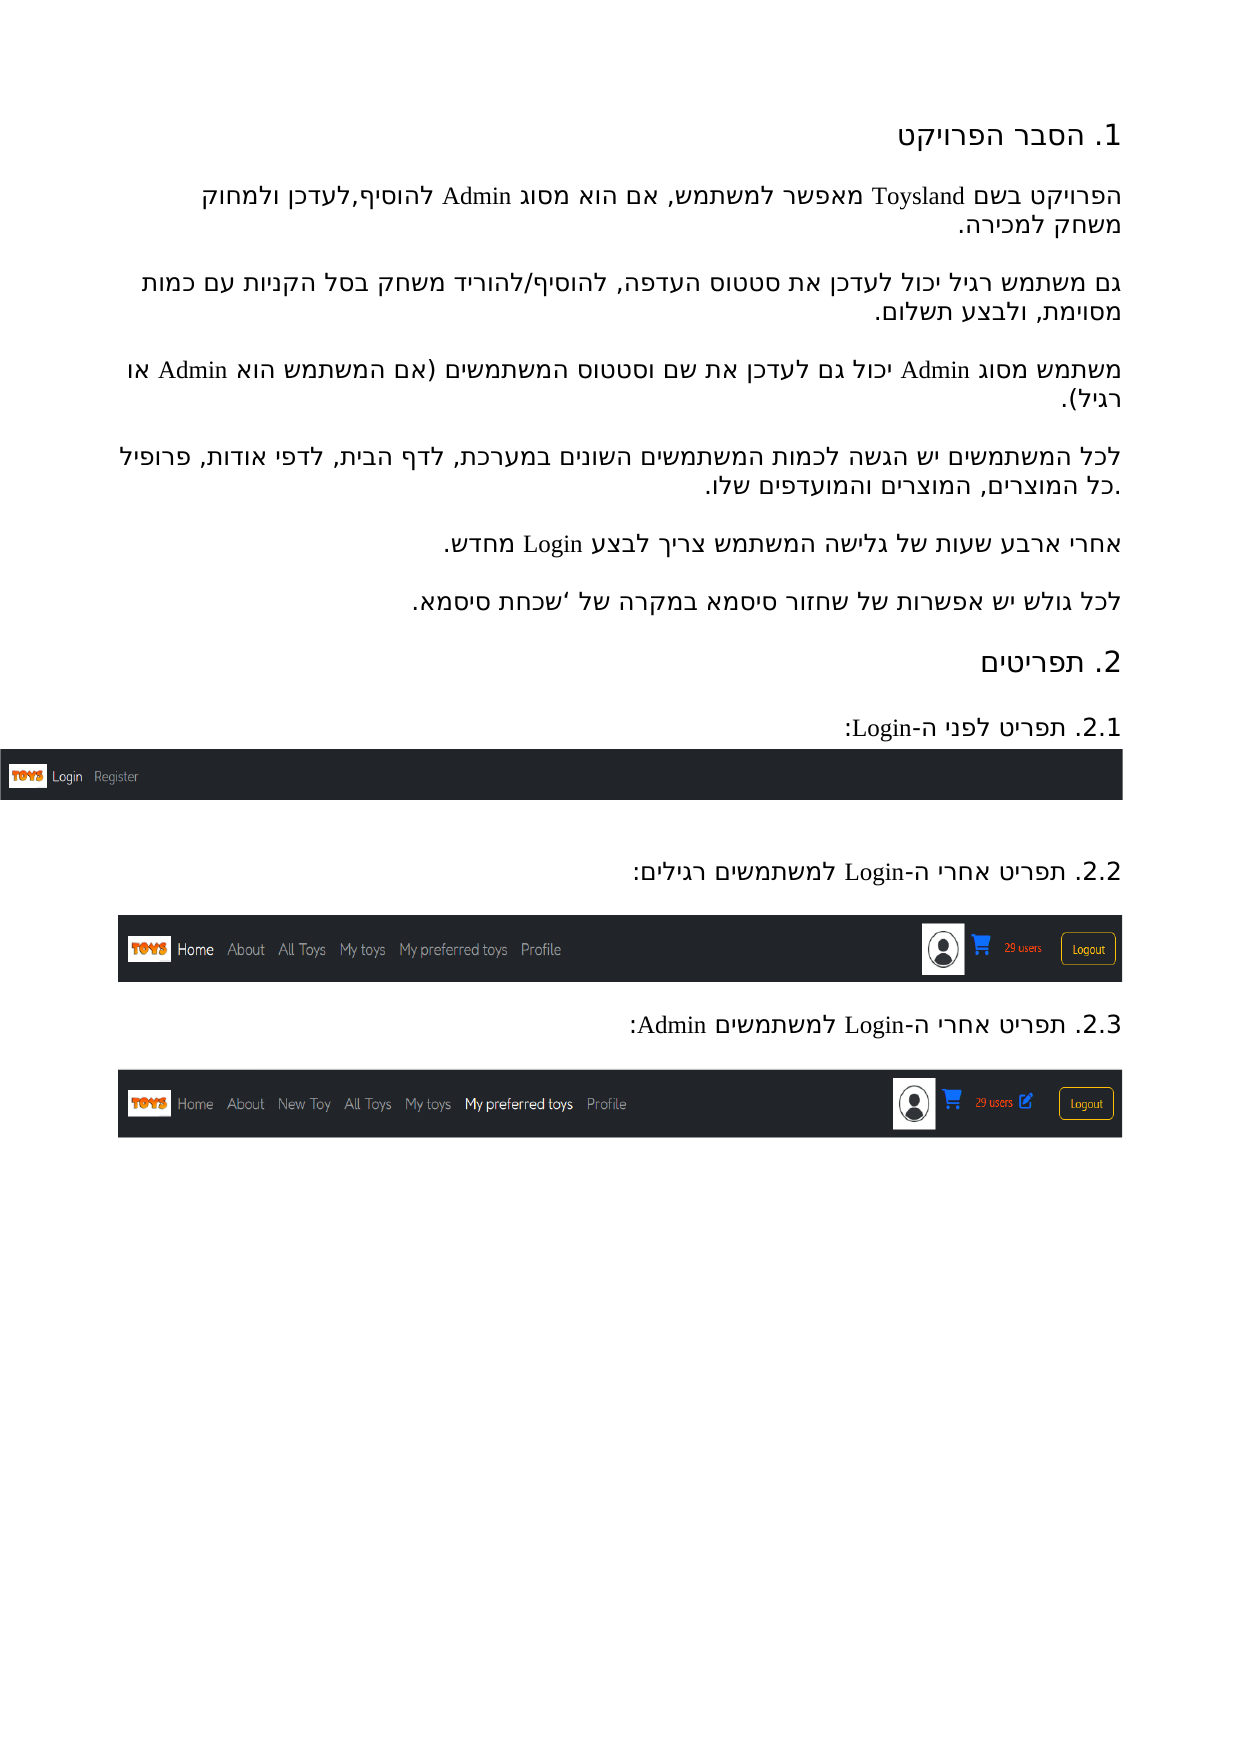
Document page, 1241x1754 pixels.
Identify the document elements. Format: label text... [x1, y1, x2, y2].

picture [0, 749, 1123, 800]
text לכל גולש יש אפשרות של שחזור סיסמא במקרה של ‘שכחת סיסמא. [118, 587, 1122, 617]
text הפרויקט בשם Toysland מאפשר למשתמש, אם הוא מסוג Admin להוסיף,לעדכן ולמחוק משחק למכירה. [118, 181, 1122, 239]
picture [118, 915, 1123, 982]
text לכל המשתמשים יש הגשה לכמות המשתמשים השונים במערכת, לדף הבית, לדפי אודות, פרופיל .כל המוצרים, המוצרים והמועדפים שלו. [118, 442, 1122, 501]
text 2. תפריטים [118, 645, 1122, 679]
text 1. הסבר הפרויקט [118, 118, 1122, 152]
text 2.1. תפריט לפני ה-Login: [118, 713, 1122, 742]
text אחרי ארבע שעות של גלישה המשתמש צריך לבצע Login מחדש. [118, 529, 1122, 559]
picture [118, 1068, 1123, 1138]
text גם משתמש רגיל יכול לעדכן את סטטוס העדפה, להוסיף/להוריד משחק בסל הקניות עם כמות מסוימת, ולבצע תשלום. [118, 268, 1122, 326]
text 2.3. תפריט אחרי ה-Login למשתמשים Admin: [118, 1011, 1122, 1040]
text 2.2. תפריט אחרי ה-Login למשתמשים רגילים: [118, 857, 1122, 886]
text משתמש מסוג Admin יכול גם לעדכן את שם וסטטוס המשתמשים (אם המשתמש הוא Admin או רגיל). [118, 355, 1122, 413]
